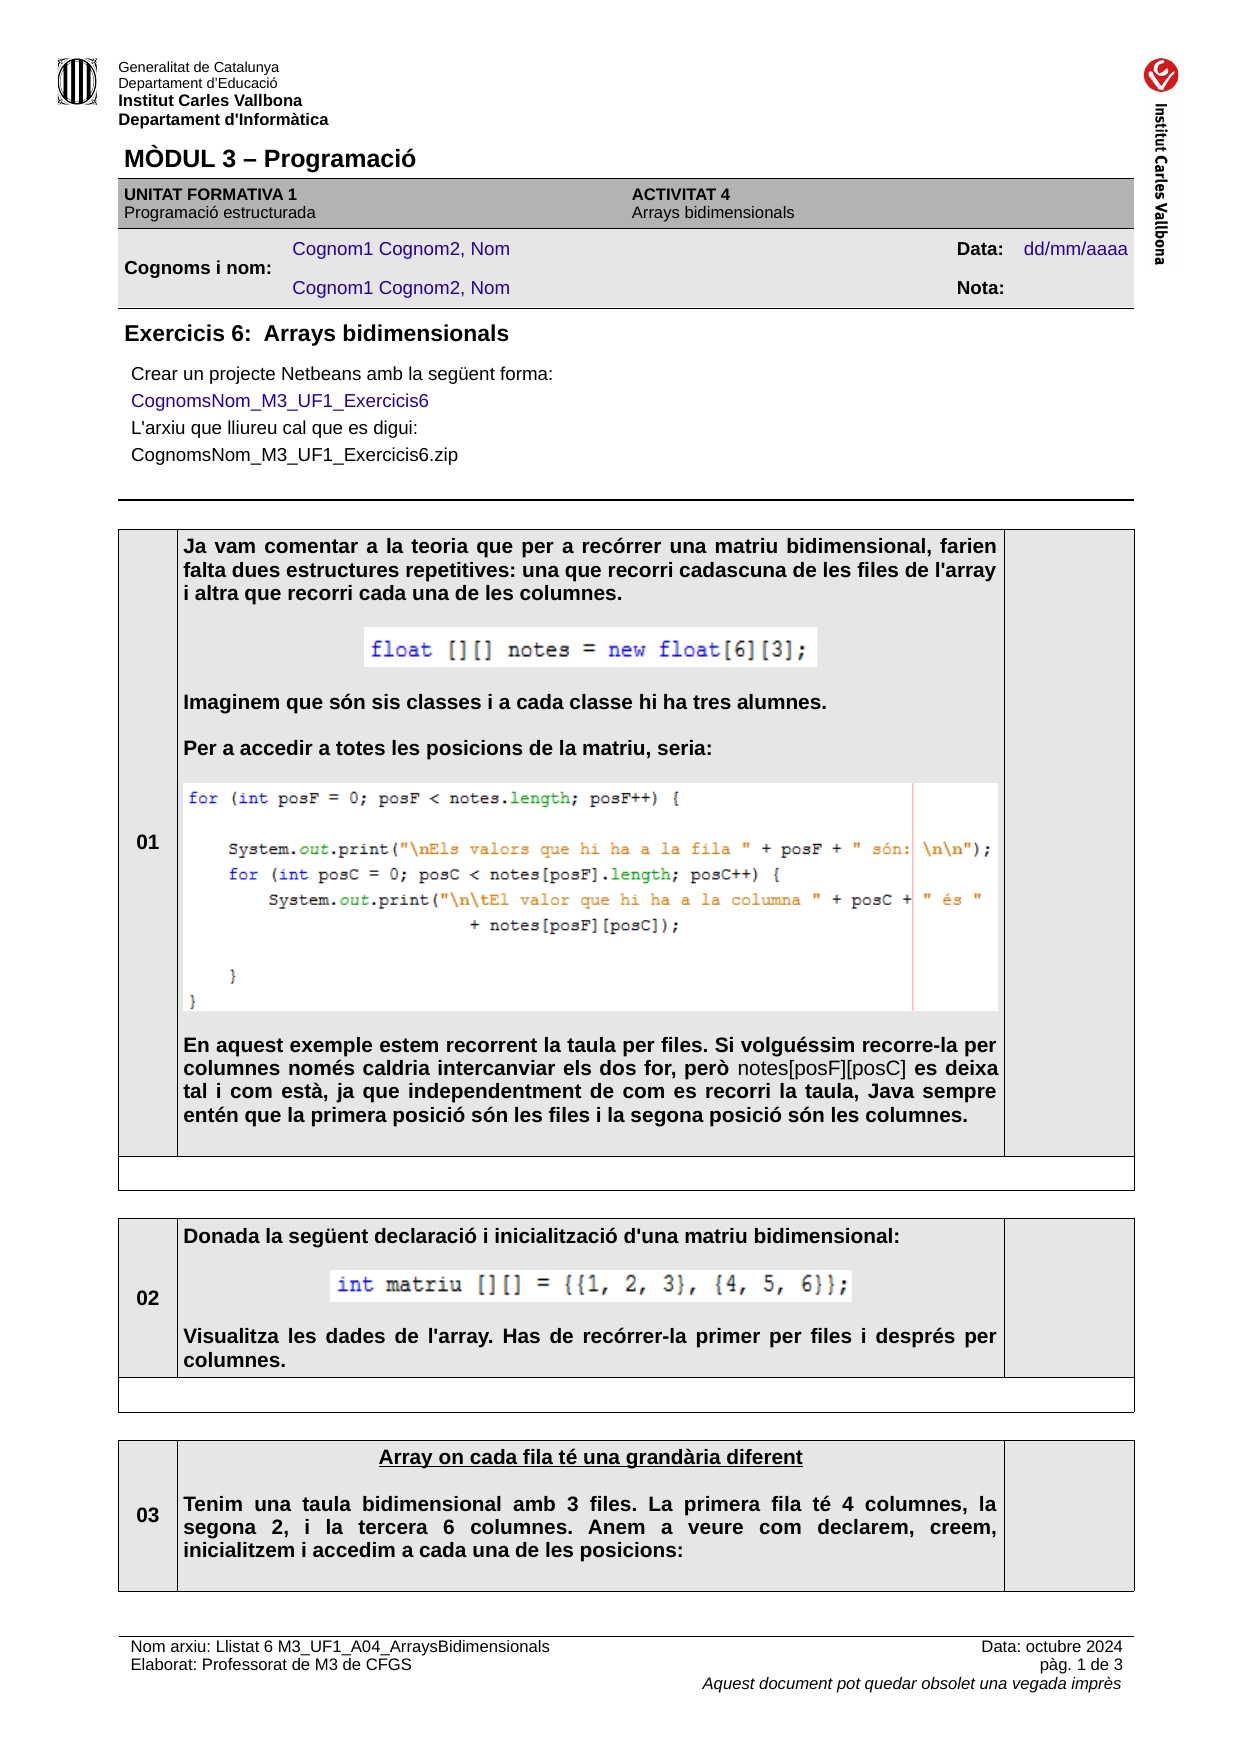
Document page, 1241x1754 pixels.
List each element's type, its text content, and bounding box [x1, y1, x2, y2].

table_cell Cognoms i nom: [118, 229, 286, 307]
table_header [1005, 530, 1134, 1156]
table_cell Data: [951, 229, 1011, 268]
table_header Crear un projecte Netbeans amb la següent forma: CognomsNom_M3_UF1_Exercicis6 L'arxiu que lliureu cal que es digui: CognomsNom_M3_UF1_Exercicis6.zip [125, 352, 1128, 477]
table_header 02 [119, 1219, 177, 1377]
table_cell [118, 1413, 1134, 1440]
table_cell [118, 1191, 1134, 1218]
table_cell [119, 1157, 1134, 1190]
table_header MÒDUL 3 – Programació [118, 139, 1134, 178]
table_cell Cognom1 Cognom2, Nom [286, 229, 951, 268]
table_cell [1011, 268, 1134, 307]
table_header [1005, 1441, 1134, 1591]
table_header [1005, 1219, 1134, 1377]
table_cell UNITAT FORMATIVA 1 Programació estructurada [118, 179, 626, 228]
table_header Array on cada fila té una grandària diferent Tenim una taula bidimensional amb 3 files. La primera fila té 4 columnes, la segona 2, i la tercera 6 columnes. Anem a veure com declarem, creem, inicialitzem i accedim a cada una de les posicions: [178, 1441, 1004, 1591]
table_cell [118, 501, 1134, 529]
table_cell [119, 1378, 1134, 1412]
table_cell ACTIVITAT 4 Arrays bidimensionals [626, 179, 1134, 228]
table_header Donada la següent declaració i inicialització d'una matriu bidimensional: Visualitza les dades de l'array. Has de recórrer-la primer per files i després per columnes. [178, 1219, 1004, 1377]
table_header Ja vam comentar a la teoria que per a recórrer una matriu bidimensional, farien falta dues estructures repetitives: una que recorri cadascuna de les files de l'array i altra que recorri cada una de les columnes. Imaginem que són sis classes i a cada classe hi ha tres alumnes. Per a accedir a totes les posicions de la matriu, seria: En aquest exemple estem recorrent la taula per files. Si volguéssim recorre-la per columnes només caldria intercanviar els dos for, però notes[posF][posC] es deixa tal i com està, ja que independentment de com es recorri la taula, Java sempre entén que la primera posició són les files i la segona posició són les columnes. [178, 530, 1004, 1156]
picture [1143, 57, 1179, 269]
table_cell dd/mm/aaaa [1011, 229, 1134, 268]
table_cell Exercicis 6: Arrays bidimensionals [118, 309, 1134, 499]
picture [57, 58, 97, 105]
table_header 01 [119, 530, 177, 1156]
table_header 03 [119, 1441, 177, 1591]
table_cell Cognom1 Cognom2, Nom [286, 268, 951, 307]
table_cell Nota: [951, 268, 1011, 307]
